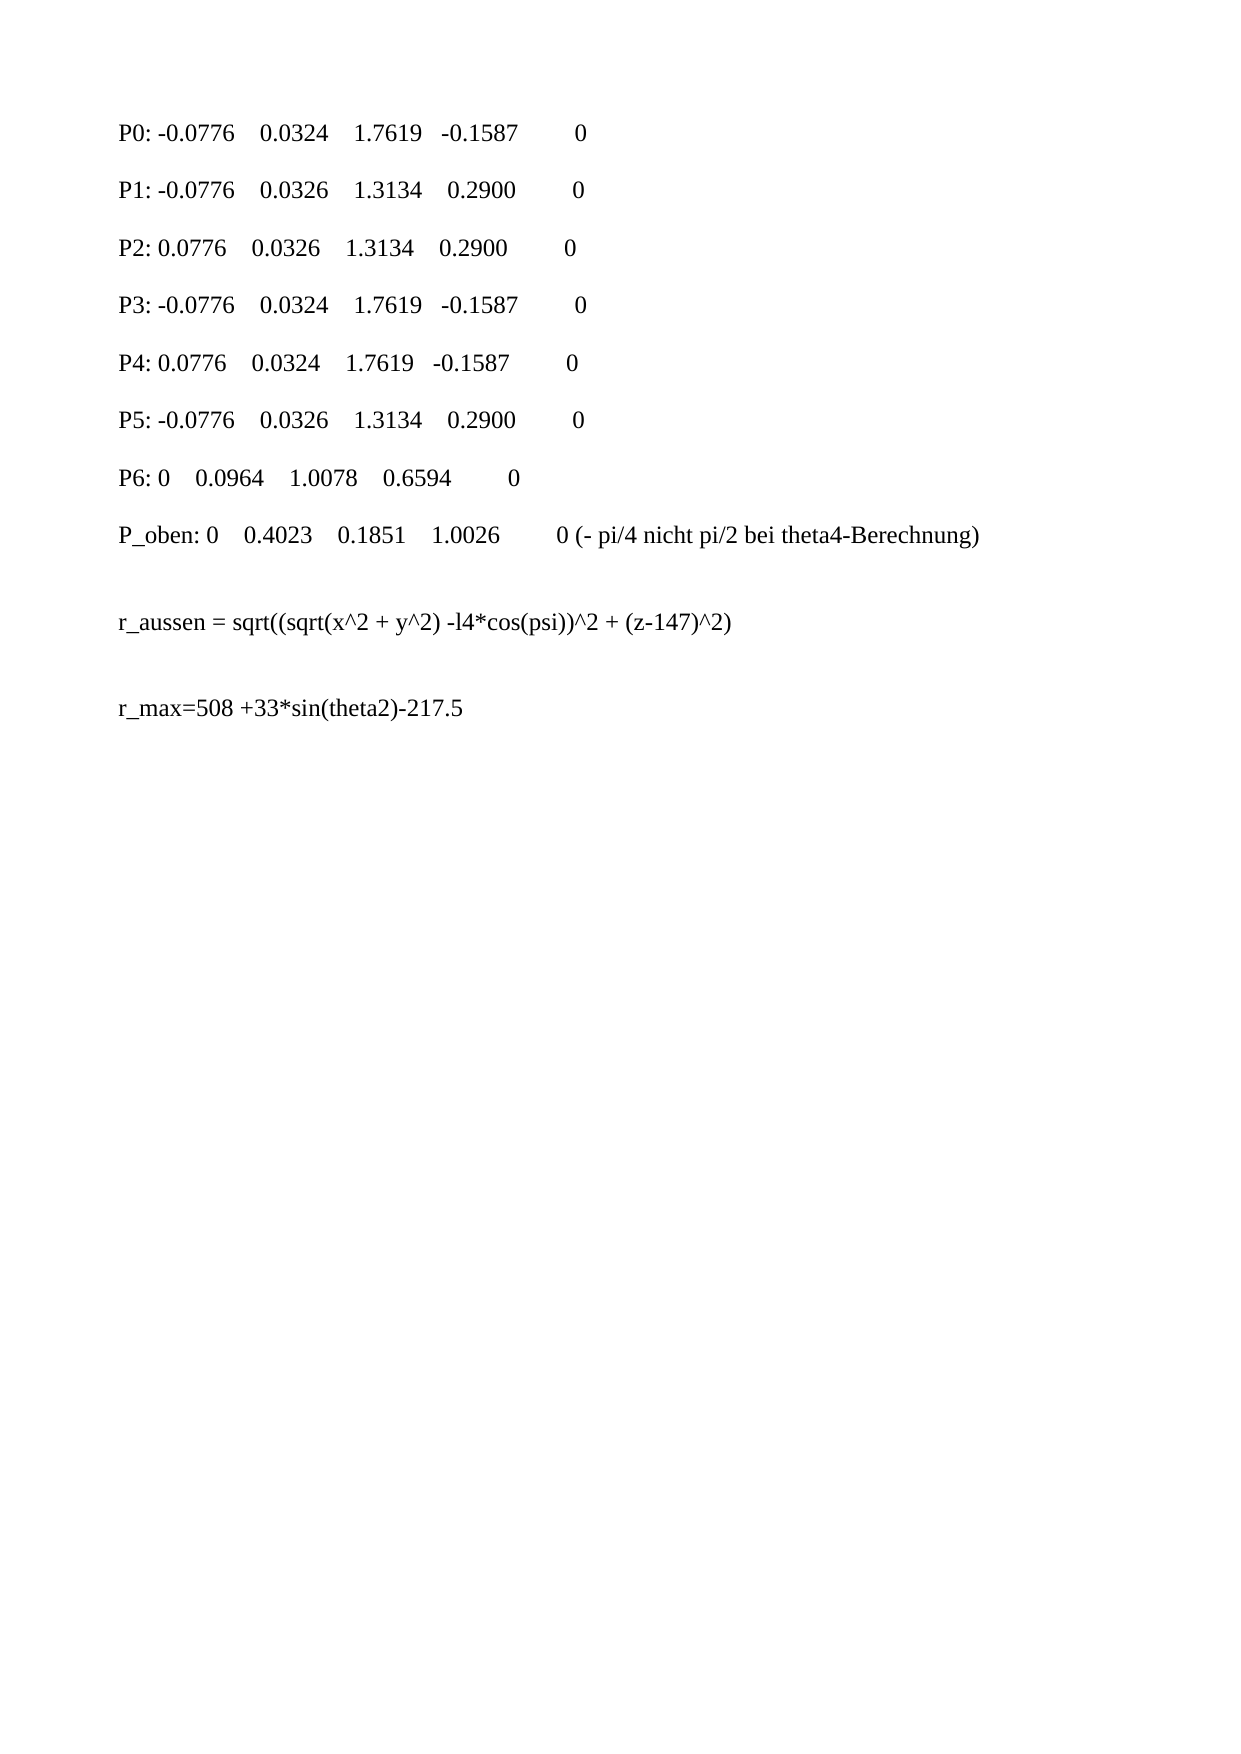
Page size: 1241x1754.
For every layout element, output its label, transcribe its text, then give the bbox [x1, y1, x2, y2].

text r_max=508 +33*sin(theta2)-217.5 [118, 693, 1122, 722]
text P1: -0.0776 0.0326 1.3134 0.2900 0 [118, 176, 1122, 204]
text P2: 0.0776 0.0326 1.3134 0.2900 0 [118, 233, 1122, 262]
text P0: -0.0776 0.0324 1.7619 -0.1587 0 [118, 118, 1122, 147]
text r_aussen = sqrt((sqrt(x^2 + y^2) -l4*cos(psi))^2 + (z-147)^2) [118, 607, 1122, 636]
text P4: 0.0776 0.0324 1.7619 -0.1587 0 [118, 348, 1122, 377]
text P3: -0.0776 0.0324 1.7619 -0.1587 0 [118, 291, 1122, 319]
text P5: -0.0776 0.0326 1.3134 0.2900 0 [118, 406, 1122, 434]
text P_oben: 0 0.4023 0.1851 1.0026 0 (- pi/4 nicht pi/2 bei theta4-Berechnung) [118, 521, 1122, 549]
text P6: 0 0.0964 1.0078 0.6594 0 [118, 463, 1122, 492]
